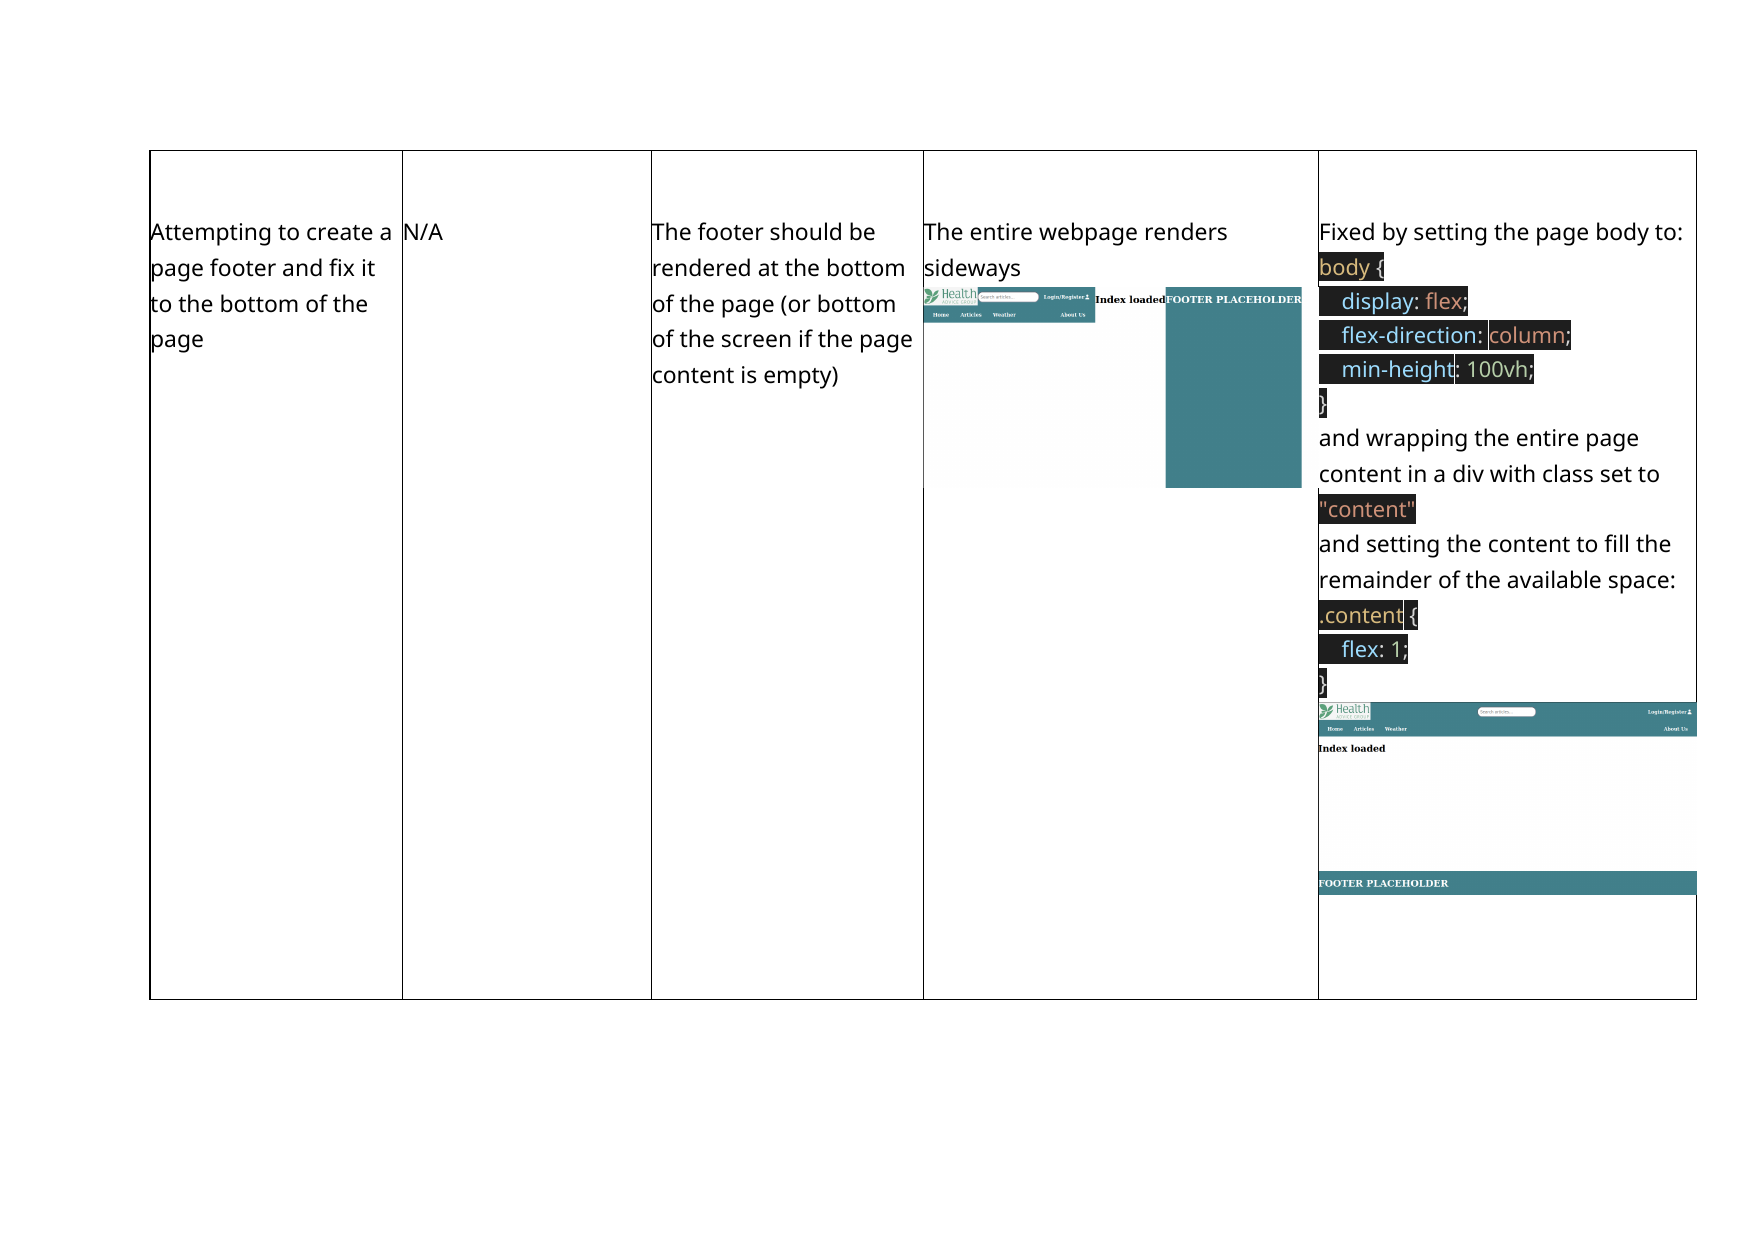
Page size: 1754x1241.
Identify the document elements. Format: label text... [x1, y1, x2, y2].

table_cell Fixed by setting the page body to: body { display: flex; flex-direction: column; min-height: 100vh; } and wrapping the entire page content in a div with class set to "content" and setting the content to fill the remainder of the available space: .content { flex: 1; } [1319, 151, 1696, 702]
picture [1318, 702, 1697, 895]
picture [923, 287, 1319, 488]
table_cell The footer should be rendered at the bottom of the page (or bottom of the screen if the page content is empty) [652, 151, 923, 998]
table_cell Attempting to create a page footer and fix it to the bottom of the page [151, 151, 402, 998]
table_cell [924, 488, 1318, 998]
table_cell The entire webpage renders sideways [924, 151, 1318, 287]
table_cell [1319, 895, 1696, 998]
table_cell N/A [403, 151, 651, 998]
